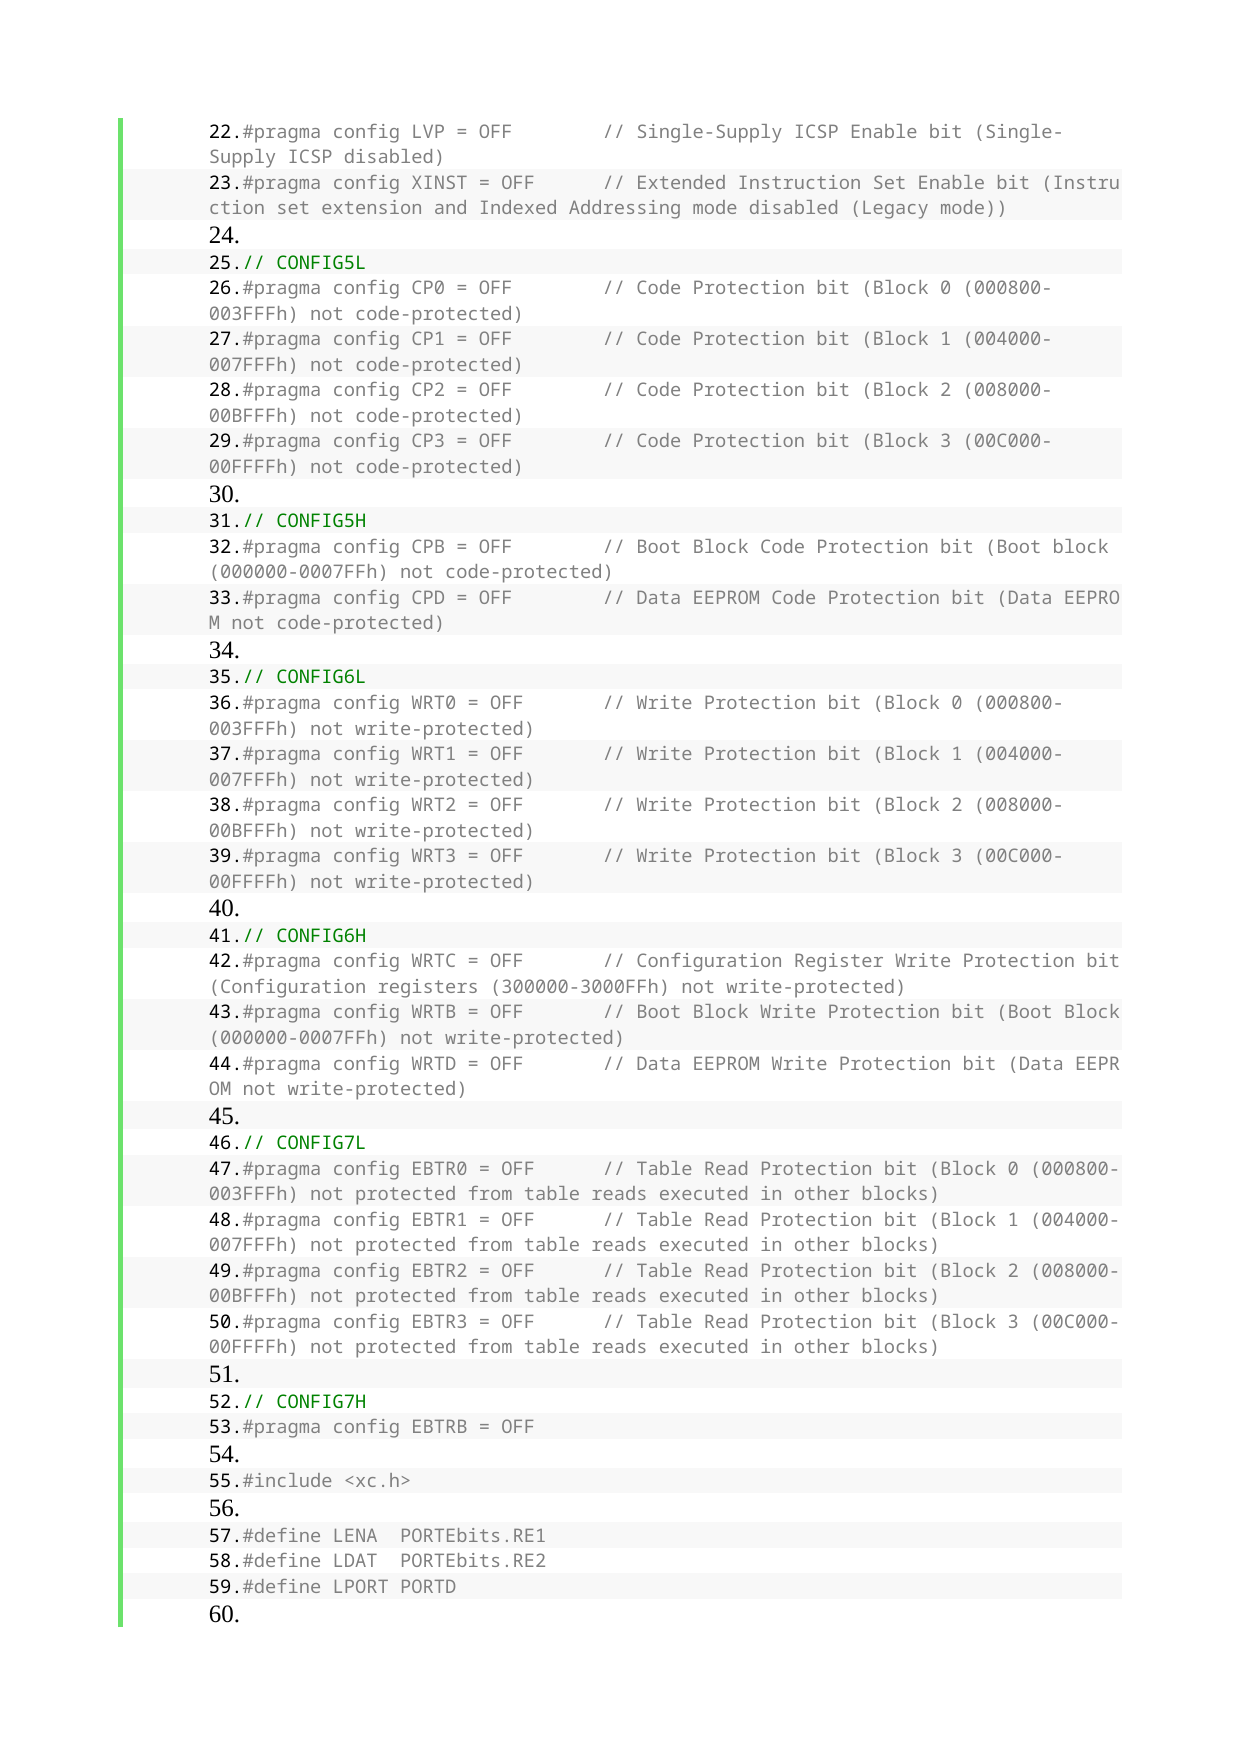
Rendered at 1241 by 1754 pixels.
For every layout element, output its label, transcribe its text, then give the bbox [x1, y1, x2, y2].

list #pragma config EBTR3 = OFF // Table Read Protection bit (Block 3 (00C000-00FFFFh) not protected from table reads executed in other blocks) [123, 1308, 1122, 1359]
list // CONFIG7H [123, 1388, 1122, 1413]
list #pragma config WRT1 = OFF // Write Protection bit (Block 1 (004000-007FFFh) not write-protected) [123, 740, 1122, 791]
list #pragma config WRT2 = OFF // Write Protection bit (Block 2 (008000-00BFFFh) not write-protected) [123, 791, 1122, 842]
list #pragma config CP0 = OFF // Code Protection bit (Block 0 (000800-003FFFh) not code-protected) [123, 274, 1122, 326]
list #pragma config EBTR1 = OFF // Table Read Protection bit (Block 1 (004000-007FFFh) not protected from table reads executed in other blocks) [123, 1206, 1122, 1257]
list #pragma config CPB = OFF // Boot Block Code Protection bit (Boot block (000000-0007FFh) not code-protected) [123, 533, 1122, 584]
list #define LPORT PORTD [123, 1573, 1122, 1599]
list #define LDAT PORTEbits.RE2 [123, 1548, 1122, 1573]
list #pragma config WRT0 = OFF // Write Protection bit (Block 0 (000800-003FFFh) not write-protected) [123, 689, 1122, 740]
list #pragma config XINST = OFF // Extended Instruction Set Enable bit (Instruction set extension and Indexed Addressing mode disabled (Legacy mode)) [123, 169, 1122, 220]
list #pragma config WRTC = OFF // Configuration Register Write Protection bit (Configuration registers (300000-3000FFh) not write-protected) [123, 948, 1122, 999]
list #pragma config CPD = OFF // Data EEPROM Code Protection bit (Data EEPROM not code-protected) [123, 584, 1122, 635]
list #pragma config WRTD = OFF // Data EEPROM Write Protection bit (Data EEPROM not write-protected) [123, 1050, 1122, 1101]
list #include <xc.h> [123, 1468, 1122, 1493]
list #pragma config CP3 = OFF // Code Protection bit (Block 3 (00C000-00FFFFh) not code-protected) [123, 428, 1122, 479]
list #pragma config EBTR2 = OFF // Table Read Protection bit (Block 2 (008000-00BFFFh) not protected from table reads executed in other blocks) [123, 1257, 1122, 1308]
list // CONFIG5H [123, 507, 1122, 533]
list #define LENA PORTEbits.RE1 [123, 1522, 1122, 1548]
list #pragma config CP1 = OFF // Code Protection bit (Block 1 (004000-007FFFh) not code-protected) [123, 326, 1122, 377]
list #pragma config WRTB = OFF // Boot Block Write Protection bit (Boot Block (000000-0007FFh) not write-protected) [123, 999, 1122, 1050]
list #pragma config EBTR0 = OFF // Table Read Protection bit (Block 0 (000800-003FFFh) not protected from table reads executed in other blocks) [123, 1155, 1122, 1206]
list #pragma config WRT3 = OFF // Write Protection bit (Block 3 (00C000-00FFFFh) not write-protected) [123, 842, 1122, 893]
list // CONFIG6H [123, 922, 1122, 948]
list #pragma config EBTRB = OFF [123, 1413, 1122, 1439]
list #pragma config CP2 = OFF // Code Protection bit (Block 2 (008000-00BFFFh) not code-protected) [123, 377, 1122, 428]
list // CONFIG6L [123, 664, 1122, 689]
list // CONFIG7L [123, 1129, 1122, 1155]
list #pragma config LVP = OFF // Single-Supply ICSP Enable bit (Single-Supply ICSP disabled) [123, 118, 1122, 169]
list // CONFIG5L [123, 249, 1122, 274]
